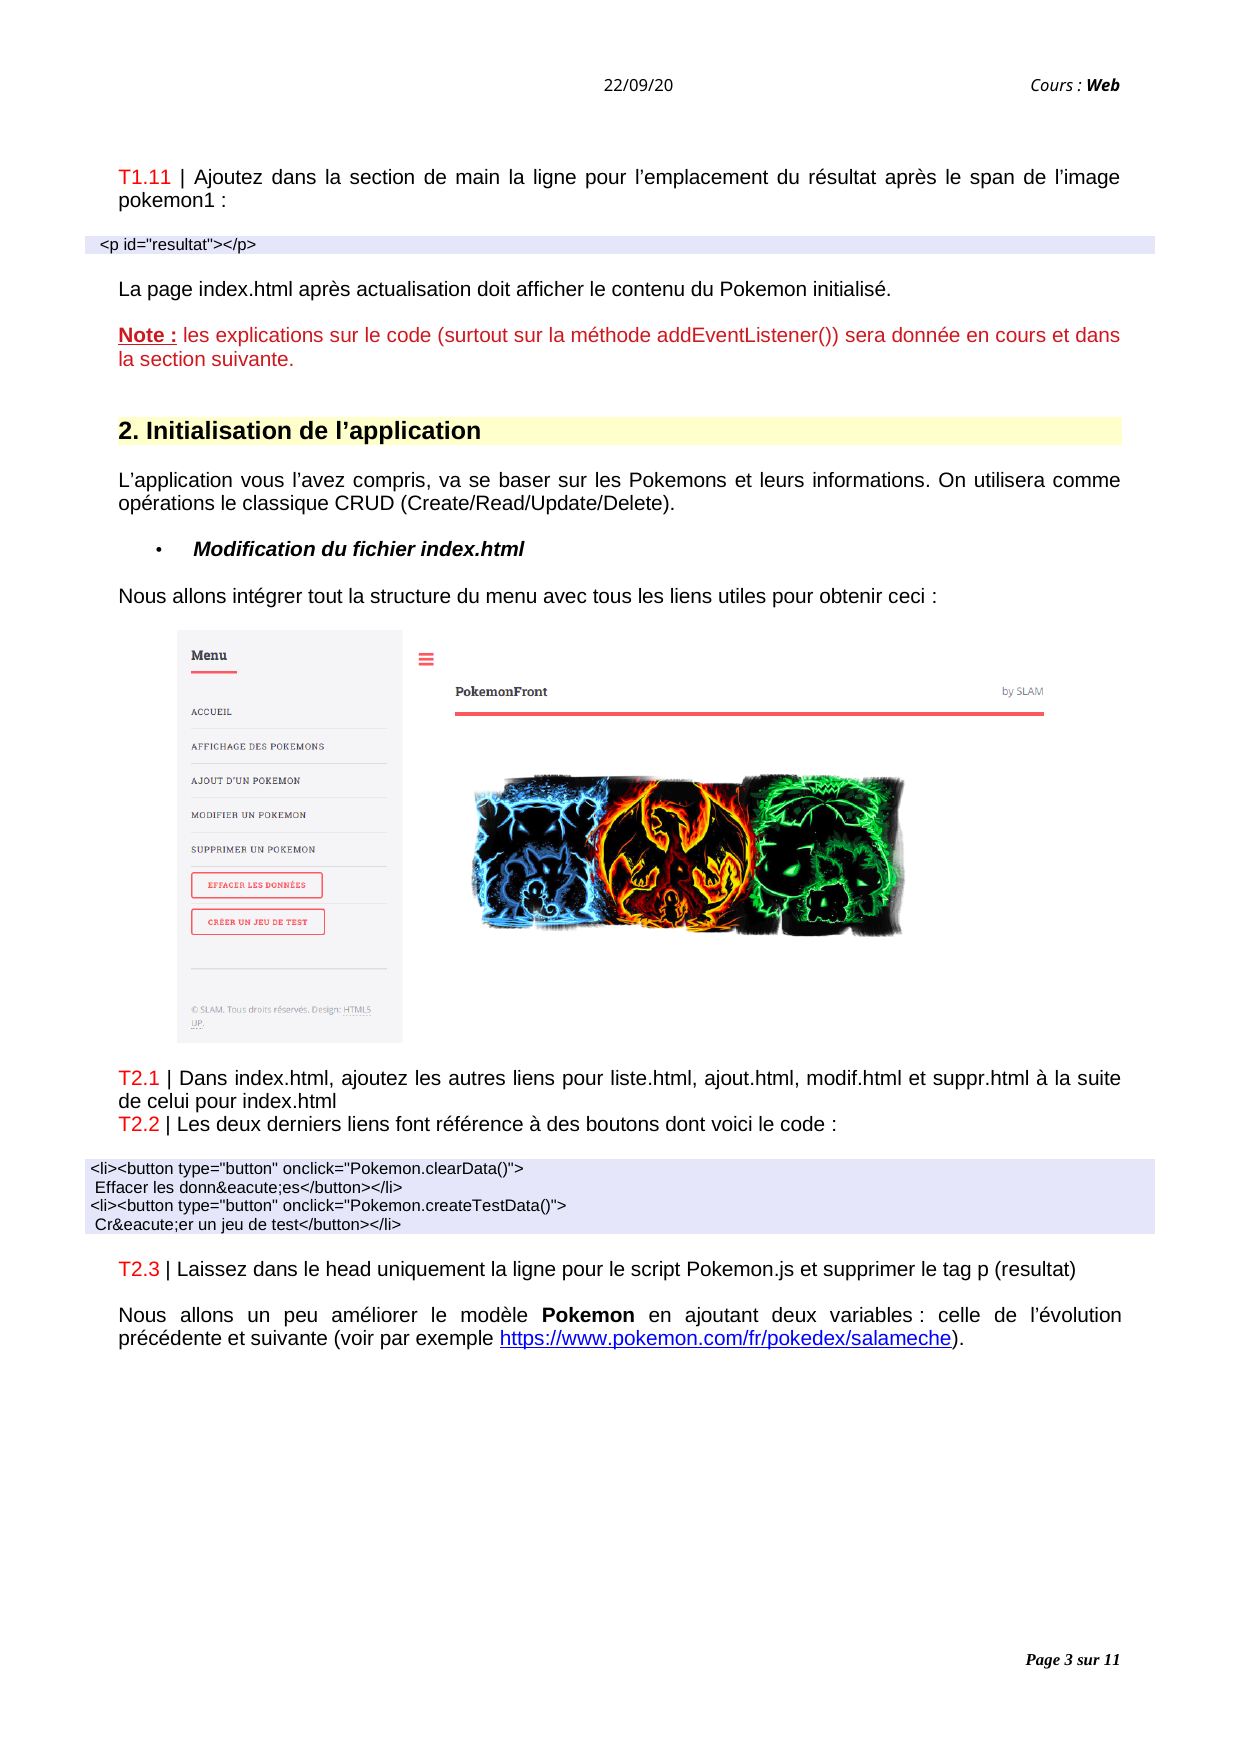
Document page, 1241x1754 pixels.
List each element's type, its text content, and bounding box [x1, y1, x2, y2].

text Nous allons un peu améliorer le modèle Pokemon en ajoutant deux variables : celle de l’évolution précédente et suivante (voir par exemple https://www.pokemon.com/fr/pokedex/salameche). [118, 1304, 1122, 1350]
picture [177, 630, 1063, 1043]
text Note : les explications sur le code (surtout sur la méthode addEventListener()) sera donnée en cours et dans la section suivante. [118, 324, 1122, 371]
text L’application vous l’avez compris, va se baser sur les Pokemons et leurs informations. On utilisera comme opérations le classique CRUD (Create/Read/Update/Delete). [118, 468, 1122, 515]
text T2.1 | Dans index.html, ajoutez les autres liens pour liste.html, ajout.html, modif.html et suppr.html à la suite de celui pour index.html [118, 1066, 1122, 1113]
text Nous allons intégrer tout la structure du menu avec tous les liens utiles pour obtenir ceci : [118, 584, 1122, 608]
list Modification du fichier index.html [156, 538, 1122, 561]
text T2.2 | Les deux derniers liens font référence à des boutons dont voici le code : [118, 1113, 1122, 1136]
text <li><button type="button" onclick="Pokemon.createTestData()"> Cr&eacute;er un jeu de test</button></li> [85, 1197, 1155, 1234]
text 2. Initialisation de l’application [118, 417, 1122, 445]
text <li><button type="button" onclick="Pokemon.clearData()"> [85, 1159, 1155, 1178]
text Effacer les donn&eacute;es</button></li> [85, 1178, 1155, 1197]
text <p id="resultat"></p> [85, 236, 1155, 254]
text T2.3 | Laissez dans le head uniquement la ligne pour le script Pokemon.js et supprimer le tag p (resultat) [118, 1257, 1122, 1281]
text T1.11 | Ajoutez dans la section de main la ligne pour l’emplacement du résultat après le span de l’image pokemon1 : [118, 166, 1122, 212]
text La page index.html après actualisation doit afficher le contenu du Pokemon initialisé. [118, 278, 1122, 301]
